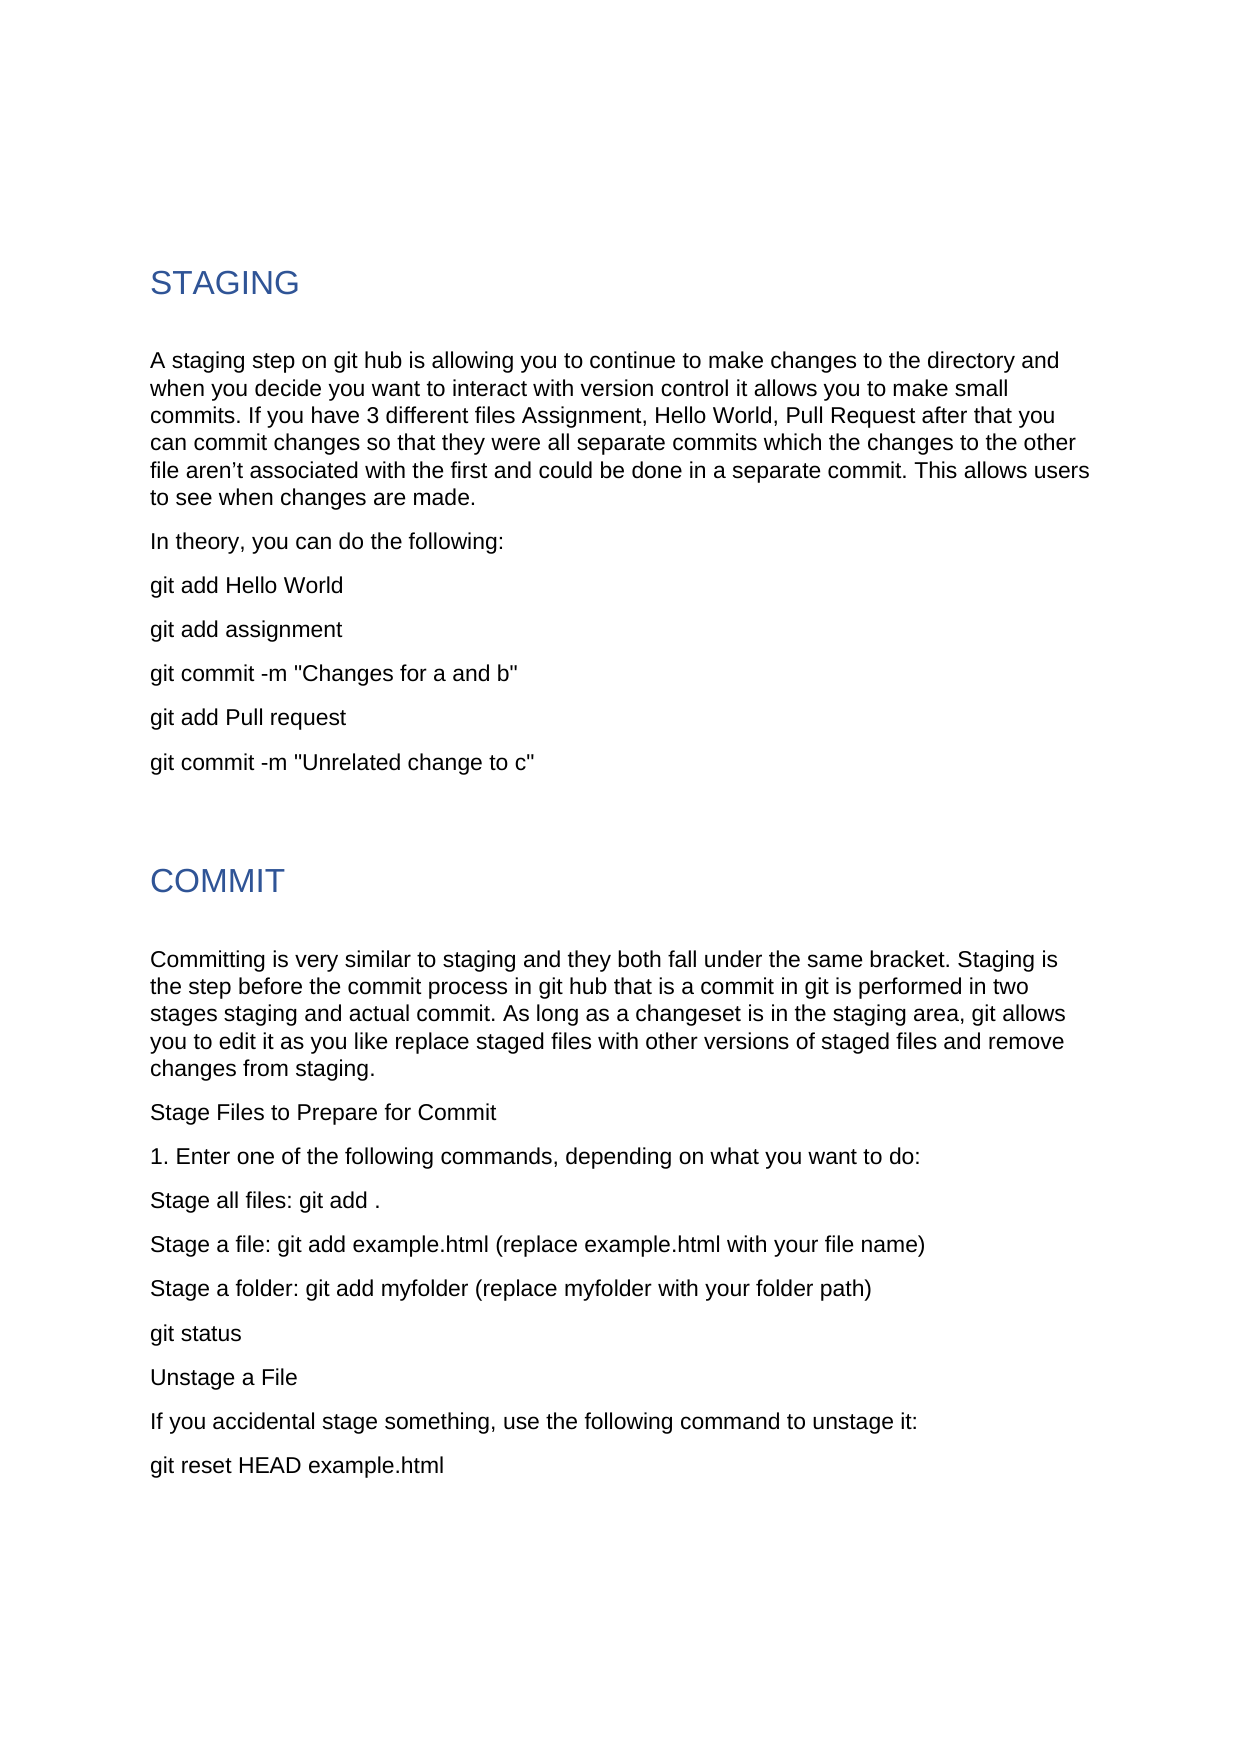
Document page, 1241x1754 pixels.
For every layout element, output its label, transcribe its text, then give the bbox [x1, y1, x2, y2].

text In theory, you can do the following: [150, 528, 1090, 554]
text git add assignment [150, 616, 1090, 643]
text git status [150, 1319, 1090, 1346]
text If you accidental stage something, use the following command to unstage it: [150, 1408, 1090, 1434]
text Stage Files to Prepare for Commit [150, 1099, 1090, 1126]
text Stage a folder: git add myfolder (replace myfolder with your folder path) [150, 1275, 1090, 1302]
subtitle COMMIT [150, 862, 1090, 900]
text Stage a file: git add example.html (replace example.html with your file name) [150, 1231, 1090, 1258]
text A staging step on git hub is allowing you to continue to make changes to the directory and when you decide you want to interact with version control it allows you to make small commits. If you have 3 different files Assignment, Hello World, Pull Request after that you can commit changes so that they were all separate commits which the changes to the other file aren’t associated with the first and could be done in a separate commit. This allows users to see when changes are made. [150, 347, 1090, 510]
text 1. Enter one of the following commands, depending on what you want to do: [150, 1143, 1090, 1169]
text git reset HEAD example.html [150, 1452, 1090, 1478]
text git add Pull request [150, 704, 1090, 731]
text Unstage a File [150, 1363, 1090, 1390]
subtitle STAGING [150, 263, 1090, 302]
text git commit -m "Changes for a and b" [150, 660, 1090, 687]
text Committing is very similar to staging and they both fall under the same bracket. Staging is the step before the commit process in git hub that is a commit in git is performed in two stages staging and actual commit. As long as a changeset is in the staging area, git allows you to edit it as you like replace staged files with other versions of staged files and remove changes from staging. [150, 946, 1090, 1081]
text Stage all files: git add . [150, 1187, 1090, 1214]
text git add Hello World [150, 572, 1090, 598]
text git commit -m "Unrelated change to c" [150, 748, 1090, 775]
